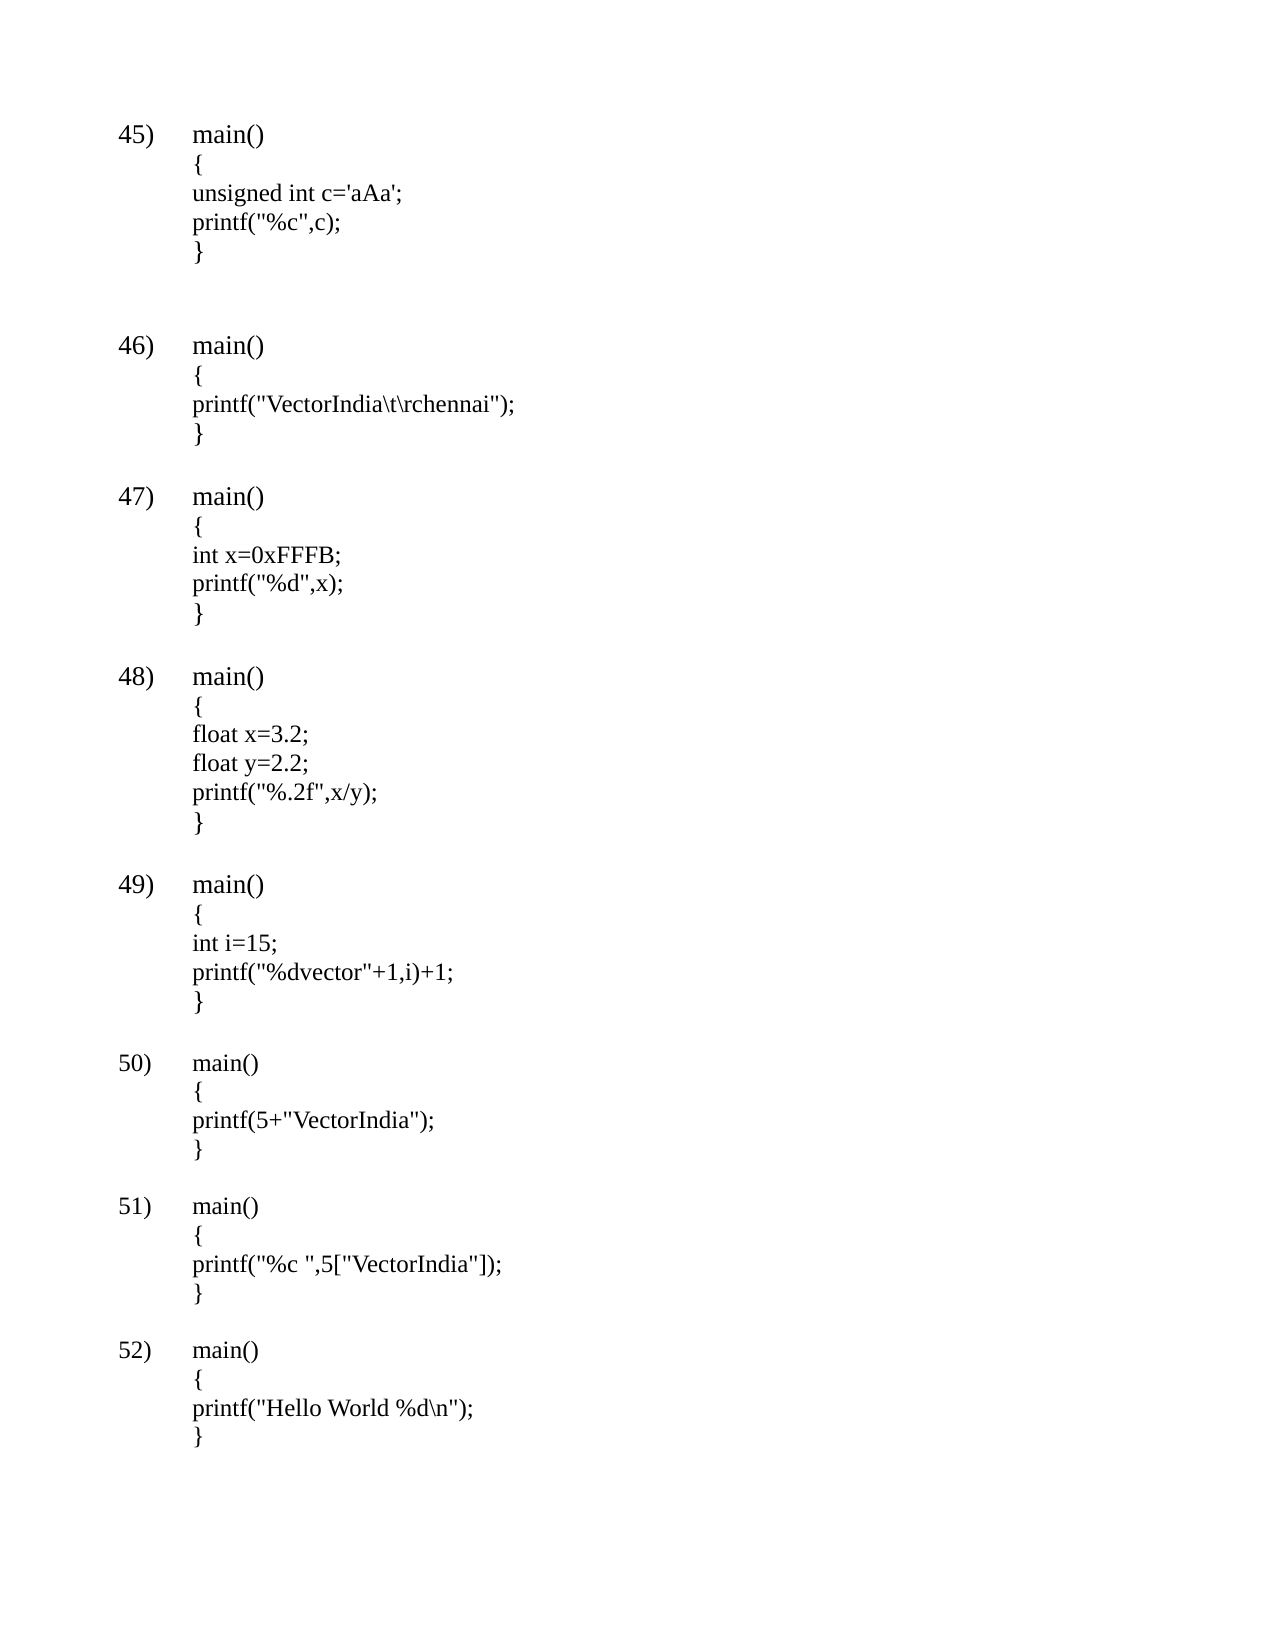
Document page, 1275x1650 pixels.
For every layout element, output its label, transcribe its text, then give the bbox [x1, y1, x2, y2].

text } [118, 418, 1157, 449]
text 47) main() [118, 480, 1157, 511]
text 51) main() [118, 1191, 1157, 1220]
text } [118, 806, 1157, 837]
text 49) main() [118, 868, 1157, 899]
text printf("%c",c); [118, 207, 1157, 236]
text printf("VectorIndia\t\rchennai"); [118, 389, 1157, 418]
text { [118, 1220, 1157, 1249]
text float x=3.2; [118, 719, 1157, 748]
text 45) main() [118, 118, 1157, 149]
text float y=2.2; [118, 748, 1157, 777]
text 52) main() [118, 1335, 1157, 1364]
text 50) main() [118, 1048, 1157, 1076]
text printf("%d",x); [118, 568, 1157, 597]
text printf(5+"VectorIndia"); [118, 1105, 1157, 1134]
text printf("%c ",5["VectorIndia"]); [118, 1249, 1157, 1278]
text { [118, 1076, 1157, 1105]
text } [118, 1134, 1157, 1163]
text } [118, 597, 1157, 628]
text printf("%dvector"+1,i)+1; [118, 957, 1157, 985]
text 48) main() [118, 659, 1157, 691]
text { [118, 149, 1157, 178]
text int i=15; [118, 928, 1157, 957]
text { [118, 1364, 1157, 1393]
text { [118, 899, 1157, 928]
text } [118, 236, 1157, 267]
text } [118, 985, 1157, 1017]
text int x=0xFFFB; [118, 540, 1157, 568]
text unsigned int c='aAa'; [118, 178, 1157, 207]
text 46) main() [118, 329, 1157, 360]
text } [118, 1278, 1157, 1306]
text { [118, 511, 1157, 540]
text printf("Hello World %d\n"); [118, 1393, 1157, 1421]
text { [118, 360, 1157, 389]
text } [118, 1421, 1157, 1450]
text printf("%.2f",x/y); [118, 777, 1157, 806]
text { [118, 691, 1157, 719]
